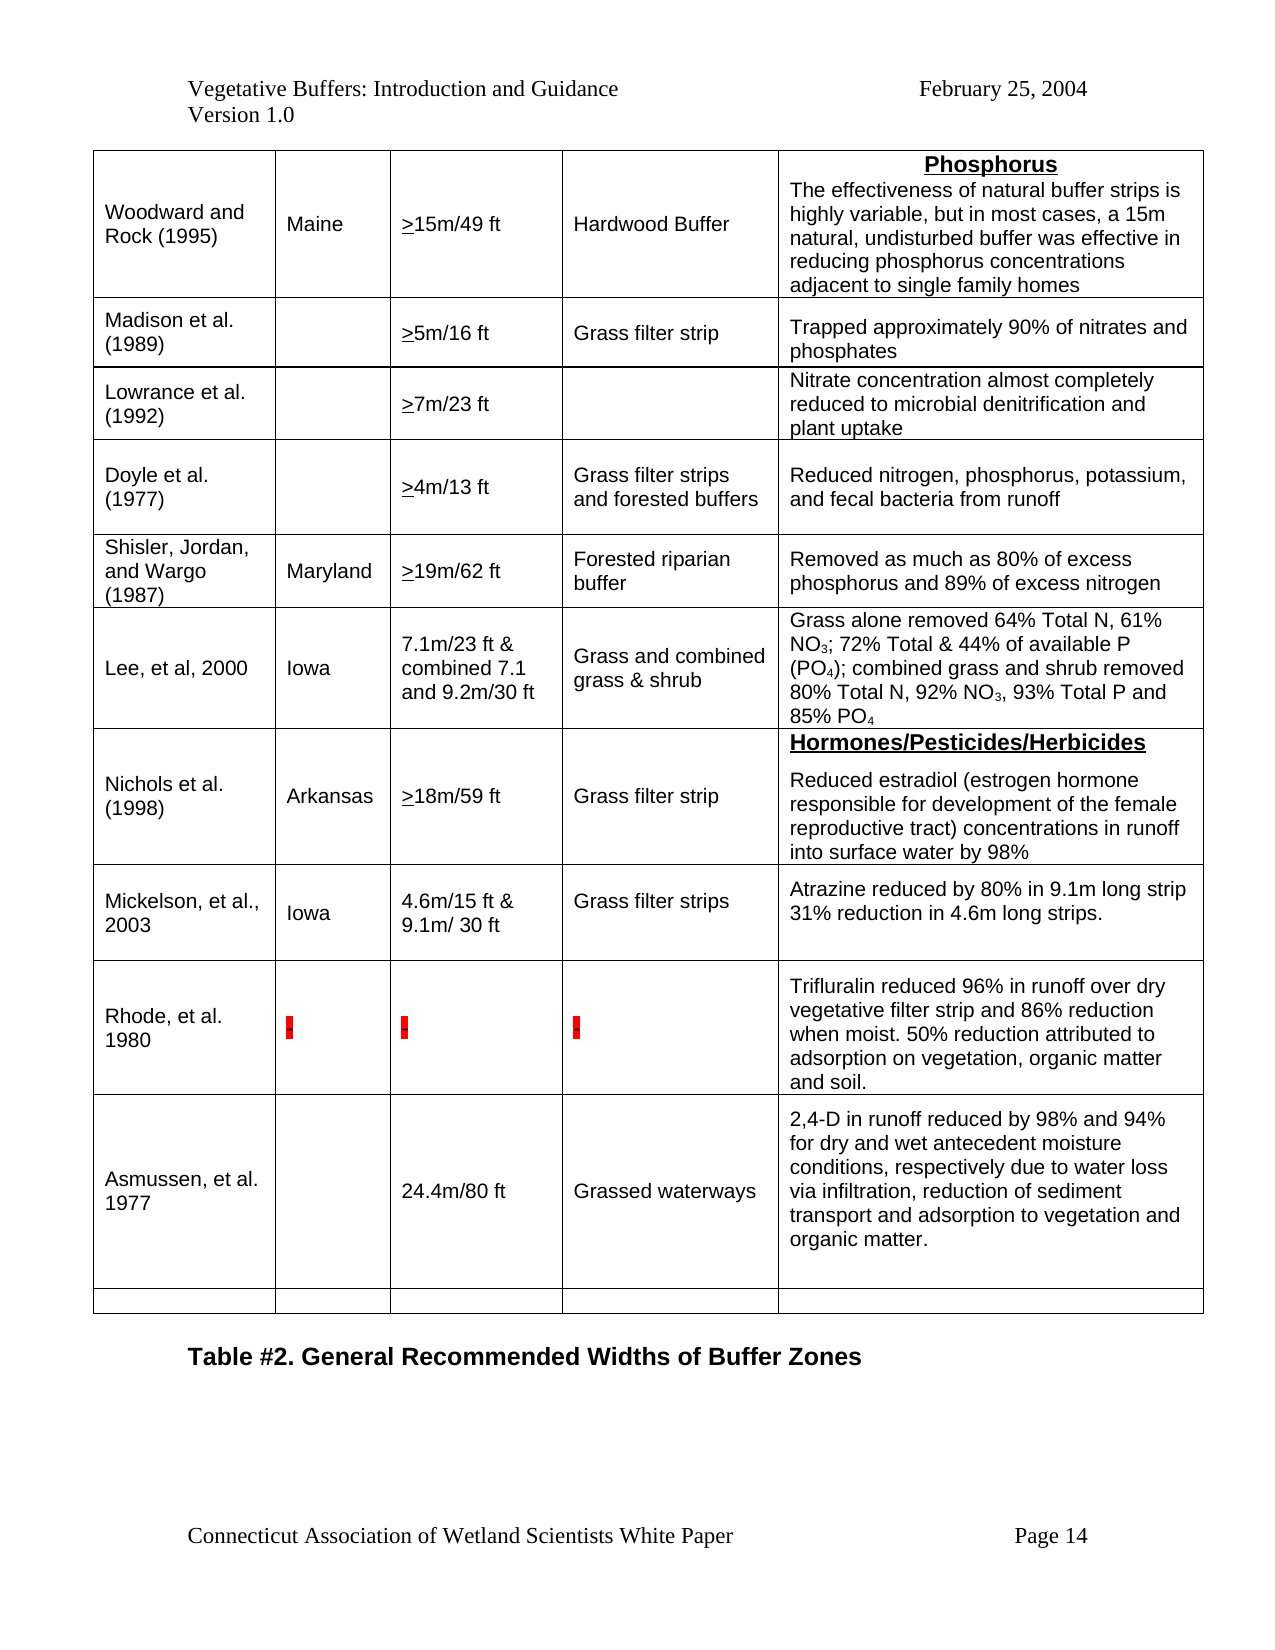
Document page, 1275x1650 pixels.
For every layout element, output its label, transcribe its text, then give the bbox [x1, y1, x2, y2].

table_cell - [563, 961, 778, 1094]
table_cell Rhode, et al. 1980 [94, 961, 275, 1094]
table_cell Iowa [276, 865, 390, 960]
table_cell Trapped approximately 90% of nitrates and phosphates [779, 298, 1203, 366]
text Table #2. General Recommended Widths of Buffer Zones [187, 1342, 1087, 1371]
table_cell Lowrance et al. (1992) [94, 368, 275, 439]
table_cell Grass and combined grass & shrub [563, 608, 778, 728]
table_cell Removed as much as 80% of excess phosphorus and 89% of excess nitrogen [779, 535, 1203, 607]
table_cell Reduced nitrogen, phosphorus, potassium, and fecal bacteria from runoff [779, 440, 1203, 534]
table_cell 24.4m/80 ft [391, 1095, 562, 1287]
table_cell Asmussen, et al. 1977 [94, 1095, 275, 1287]
table_cell >5m/16 ft [391, 298, 562, 366]
table_cell - [276, 961, 390, 1094]
table_cell Grass filter strip [563, 298, 778, 366]
table_cell Grassed waterways [563, 1095, 778, 1287]
table_cell Grass filter strips [563, 865, 778, 960]
table_cell [391, 1289, 562, 1312]
table_cell [94, 1289, 275, 1312]
table_cell Forested riparian buffer [563, 535, 778, 607]
table_cell Phosphorus The effectiveness of natural buffer strips is highly variable, but in most cases, a 15m natural, undisturbed buffer was effective in reducing phosphorus concentrations adjacent to single family homes [779, 151, 1203, 297]
table_cell Nichols et al. (1998) [94, 729, 275, 863]
table_cell Maine [276, 151, 390, 297]
table_cell Shisler, Jordan, and Wargo (1987) [94, 535, 275, 607]
table_cell >18m/59 ft [391, 729, 562, 863]
table_cell Atrazine reduced by 80% in 9.1m long strip 31% reduction in 4.6m long strips. [779, 865, 1203, 960]
table_cell [779, 1289, 1203, 1312]
table_cell >15m/49 ft [391, 151, 562, 297]
table_cell Nitrate concentration almost completely reduced to microbial denitrification and plant uptake [779, 368, 1203, 439]
table_cell Lee, et al, 2000 [94, 608, 275, 728]
table_cell Hormones/Pesticides/Herbicides Reduced estradiol (estrogen hormone responsible for development of the female reproductive tract) concentrations in runoff into surface water by 98% [779, 729, 1203, 863]
table_cell [563, 368, 778, 439]
table_cell 7.1m/23 ft & combined 7.1 and 9.2m/30 ft [391, 608, 562, 728]
table_cell >19m/62 ft [391, 535, 562, 607]
table_cell [276, 1289, 390, 1312]
table_cell [563, 1289, 778, 1312]
table_cell - [391, 961, 562, 1094]
table_cell [276, 440, 390, 534]
table_cell Grass alone removed 64% Total N, 61% NO3; 72% Total & 44% of available P (PO4); combined grass and shrub removed 80% Total N, 92% NO3, 93% Total P and 85% PO4 [779, 608, 1203, 728]
table_cell Maryland [276, 535, 390, 607]
table_cell >4m/13 ft [391, 440, 562, 534]
table_cell Grass filter strip [563, 729, 778, 863]
table_cell Iowa [276, 608, 390, 728]
table_cell [276, 298, 390, 366]
table_cell Mickelson, et al., 2003 [94, 865, 275, 960]
table_cell Grass filter strips and forested buffers [563, 440, 778, 534]
table_cell 2,4-D in runoff reduced by 98% and 94% for dry and wet antecedent moisture conditions, respectively due to water loss via infiltration, reduction of sediment transport and adsorption to vegetation and organic matter. [779, 1095, 1203, 1287]
table_cell Hardwood Buffer [563, 151, 778, 297]
table_cell [276, 368, 390, 439]
table_cell [276, 1095, 390, 1287]
table_cell Trifluralin reduced 96% in runoff over dry vegetative filter strip and 86% reduction when moist. 50% reduction attributed to adsorption on vegetation, organic matter and soil. [779, 961, 1203, 1094]
table_cell Arkansas [276, 729, 390, 863]
table_cell Woodward and Rock (1995) [94, 151, 275, 297]
table_cell Doyle et al. (1977) [94, 440, 275, 534]
table_cell Madison et al. (1989) [94, 298, 275, 366]
table_cell >7m/23 ft [391, 368, 562, 439]
table_cell 4.6m/15 ft & 9.1m/ 30 ft [391, 865, 562, 960]
